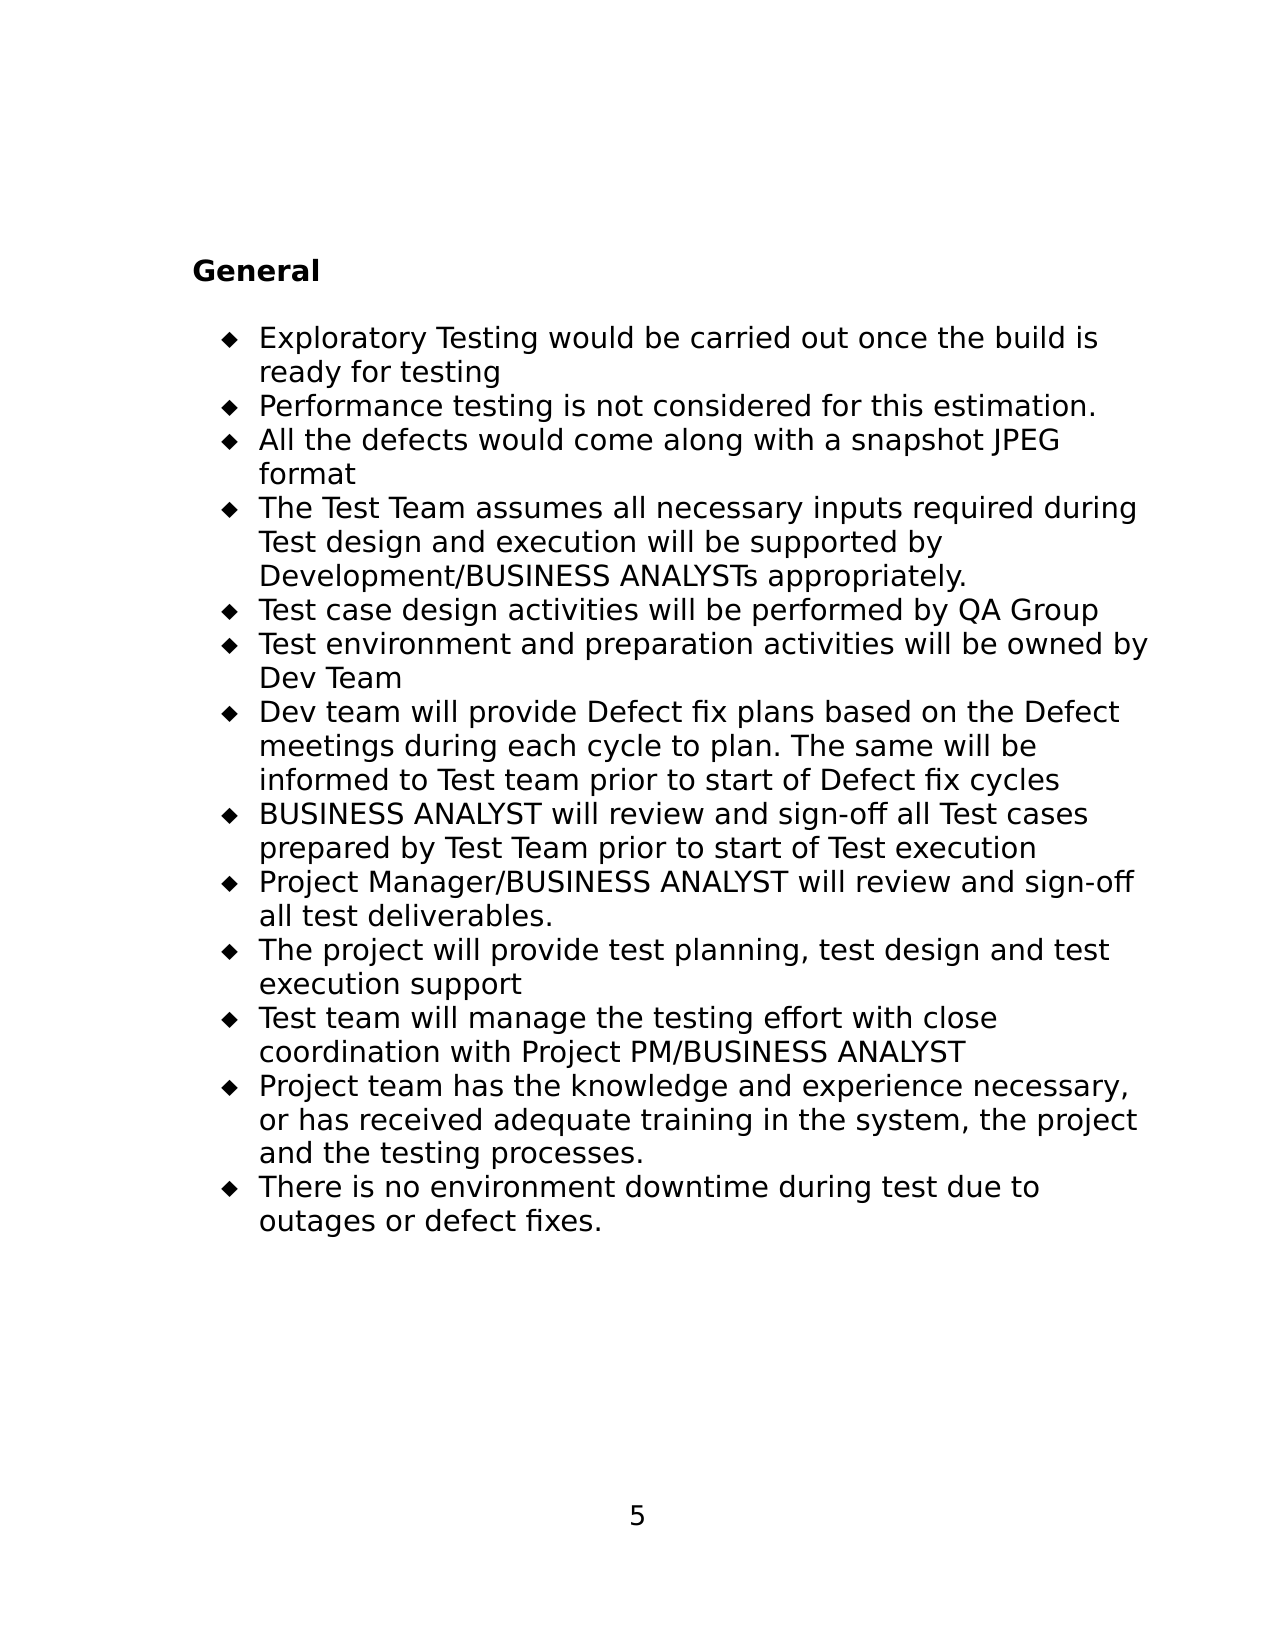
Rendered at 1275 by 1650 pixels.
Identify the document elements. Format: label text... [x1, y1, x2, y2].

list Dev team will provide Defect fix plans based on the Defect meetings during each cycle to plan. The same will be informed to Test team prior to start of Defect fix cycles [221, 695, 1157, 797]
list Project Manager/BUSINESS ANALYST will review and sign-off all test deliverables. [221, 865, 1157, 933]
text General [118, 254, 1157, 288]
list Test team will manage the testing effort with close coordination with Project PM/BUSINESS ANALYST [221, 1001, 1157, 1069]
list All the defects would come along with a snapshot JPEG format [221, 424, 1157, 492]
list Test environment and preparation activities will be owned by Dev Team [221, 627, 1157, 695]
list The project will provide test planning, test design and test execution support [221, 933, 1157, 1001]
list Test case design activities will be performed by QA Group [221, 593, 1157, 627]
list BUSINESS ANALYST will review and sign-off all Test cases prepared by Test Team prior to start of Test execution [221, 797, 1157, 865]
list Exploratory Testing would be carried out once the build is ready for testing [221, 322, 1157, 390]
list Project team has the knowledge and experience necessary, or has received adequate training in the system, the project and the testing processes. [221, 1069, 1157, 1171]
list Performance testing is not considered for this estimation. [221, 390, 1157, 424]
list The Test Team assumes all necessary inputs required during Test design and execution will be supported by Development/BUSINESS ANALYSTs appropriately. [221, 492, 1157, 593]
list There is no environment downtime during test due to outages or defect fixes. [221, 1171, 1157, 1239]
